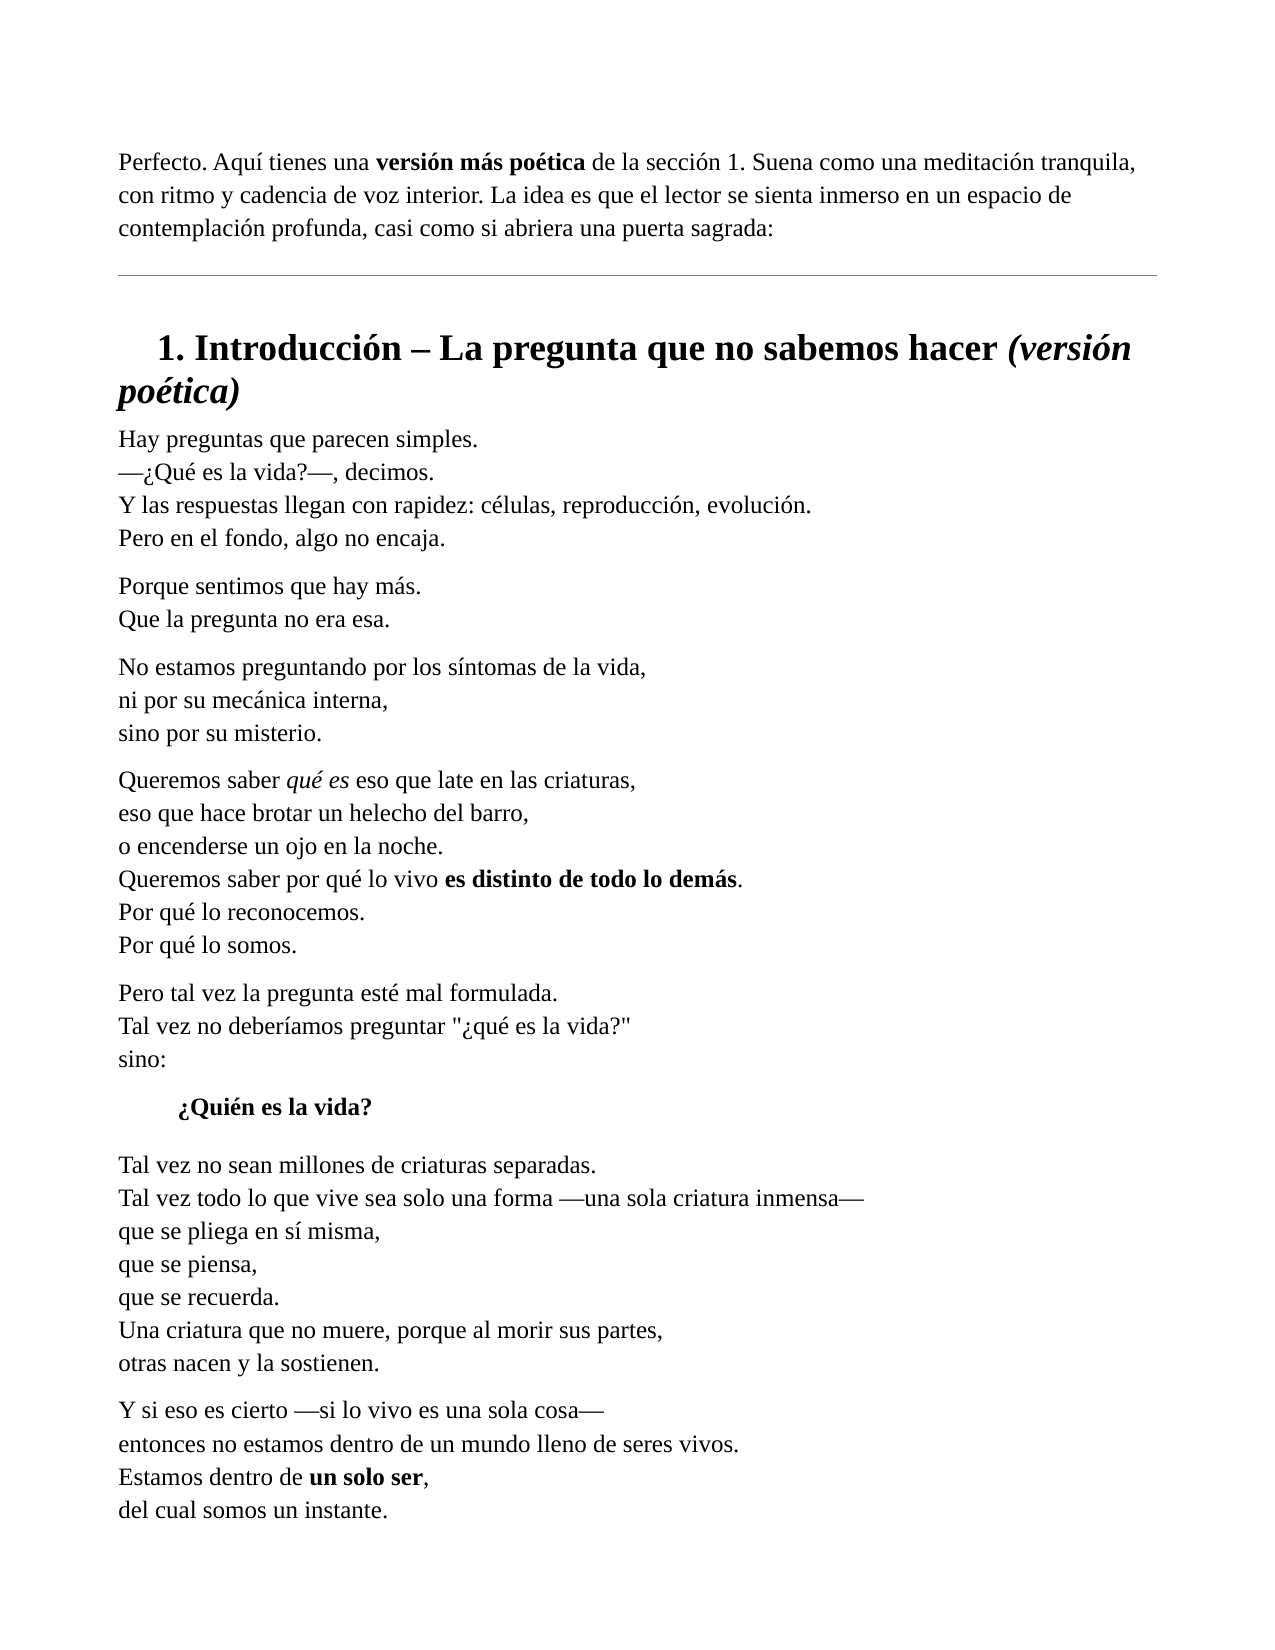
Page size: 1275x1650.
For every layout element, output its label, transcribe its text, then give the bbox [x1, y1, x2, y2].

text Pero tal vez la pregunta esté mal formulada. Tal vez no deberíamos preguntar "¿qué es la vida?" sino: [118, 978, 1157, 1073]
text Porque sentimos que hay más. Que la pregunta no era esa. [118, 571, 1157, 633]
text Perfecto. Aquí tienes una versión más poética de la sección 1. Suena como una meditación tranquila, con ritmo y cadencia de voz interior. La idea es que el lector se sienta inmerso en un espacio de contemplación profunda, casi como si abriera una puerta sagrada: [118, 147, 1157, 242]
text Queremos saber qué es eso que late en las criaturas, eso que hace brotar un helecho del barro, o encenderse un ojo en la noche. Queremos saber por qué lo vivo es distinto de todo lo demás. Por qué lo reconocemos. Por qué lo somos. [118, 765, 1157, 959]
text No estamos preguntando por los síntomas de la vida, ni por su mecánica interna, sino por su misterio. [118, 652, 1157, 746]
text ¿Quién es la vida? [177, 1092, 1098, 1120]
subtitle 🧪 1. Introducción – La pregunta que no sabemos hacer (versión poética) [118, 326, 1157, 412]
text Y si eso es cierto —si lo vivo es una sola cosa— entonces no estamos dentro de un mundo lleno de seres vivos. Estamos dentro de un solo ser, del cual somos un instante. [118, 1396, 1157, 1523]
text Hay preguntas que parecen simples. —¿Qué es la vida?—, decimos. Y las respuestas llegan con rapidez: células, reproducción, evolución. Pero en el fondo, algo no encaja. [118, 424, 1157, 552]
text Tal vez no sean millones de criaturas separadas. Tal vez todo lo que vive sea solo una forma —una sola criatura inmensa— que se pliega en sí misma, que se piensa, que se recuerda. Una criatura que no muere, porque al morir sus partes, otras nacen y la sostienen. [118, 1150, 1157, 1377]
